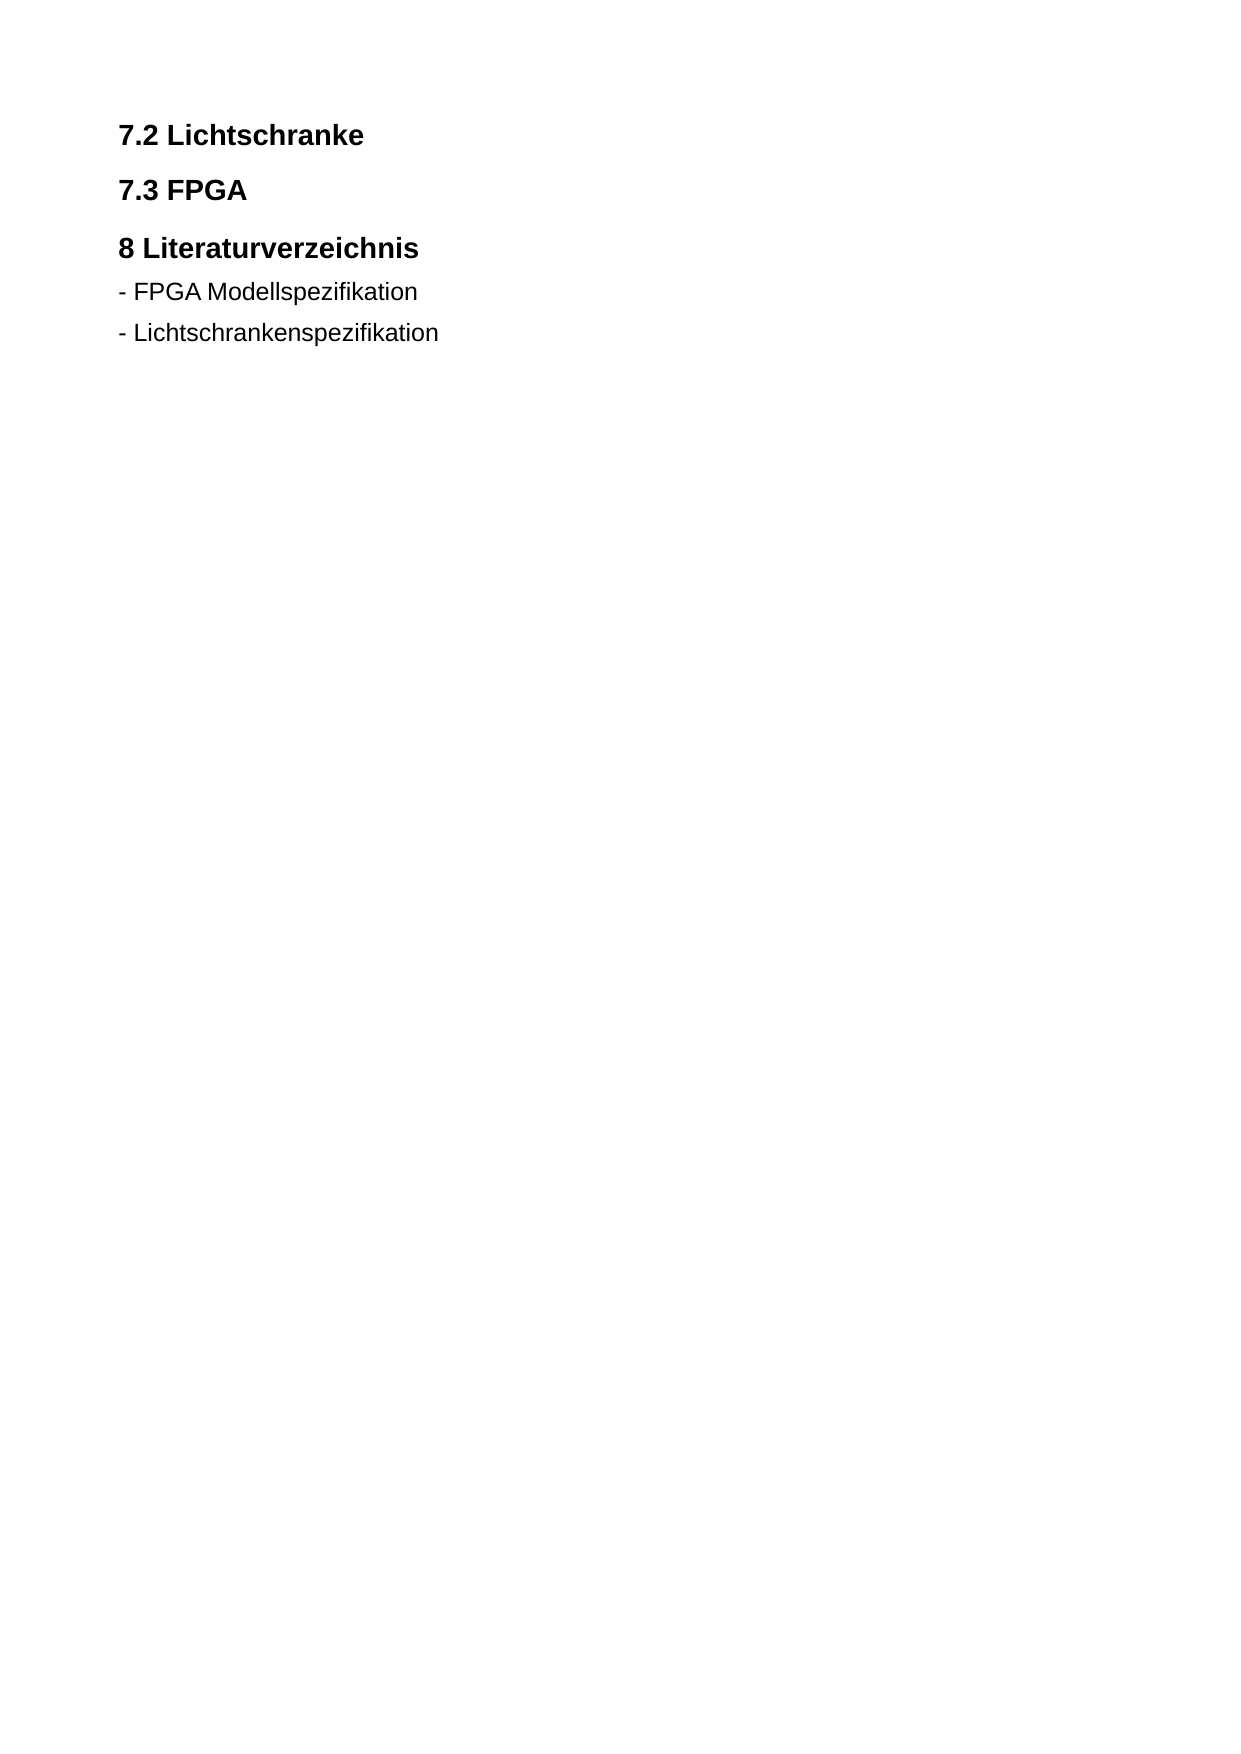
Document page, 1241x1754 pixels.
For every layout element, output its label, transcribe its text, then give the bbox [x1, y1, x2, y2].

text - FPGA Modellspezifikation [118, 277, 1122, 306]
subtitle 8 Literaturverzeichnis [118, 231, 1122, 264]
subtitle 7.2 Lichtschranke [118, 118, 1122, 152]
text - Lichtschrankenspezifikation [118, 318, 1122, 347]
subtitle 7.3 FPGA [118, 172, 1122, 206]
